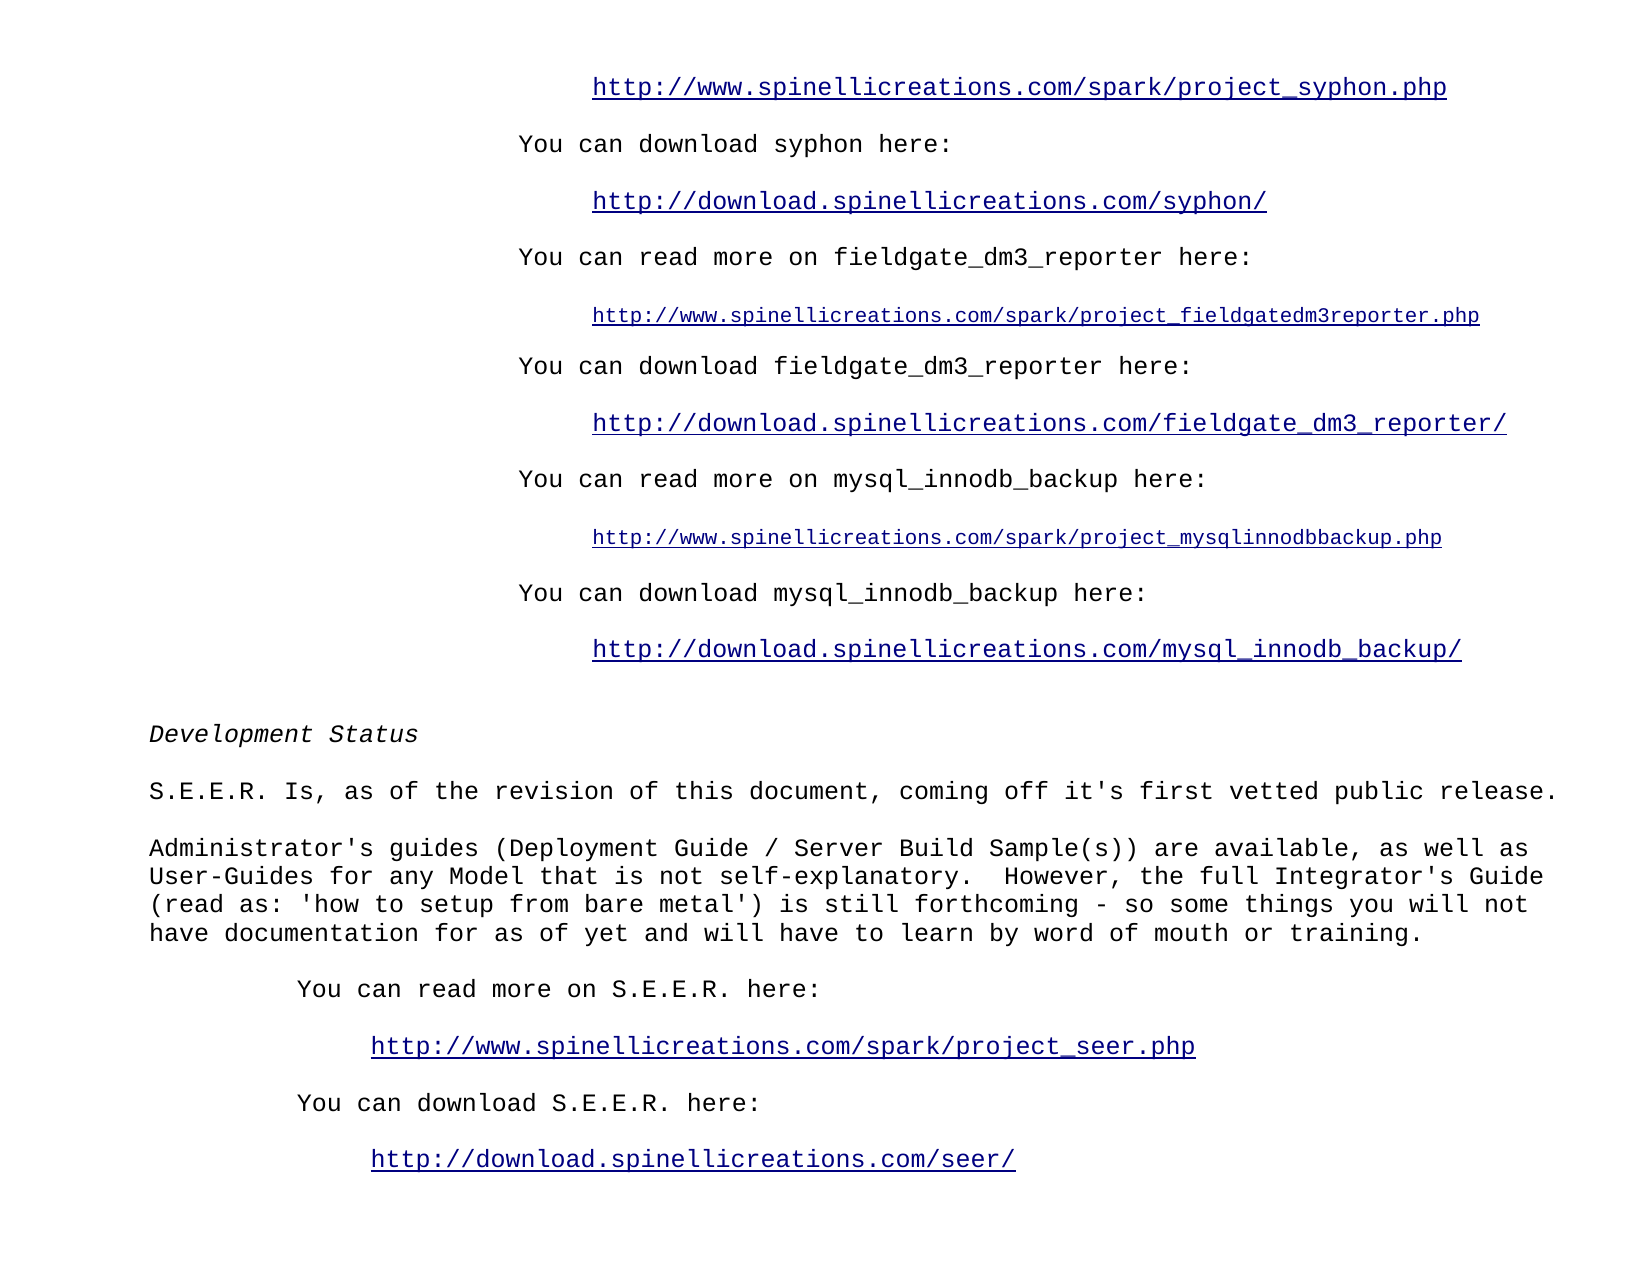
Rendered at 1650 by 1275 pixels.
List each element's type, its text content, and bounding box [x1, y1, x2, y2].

text Development Status [75, 722, 1575, 750]
text http://download.spinellicreations.com/fieldgate_dm3_reporter/ [75, 410, 1575, 439]
text http://download.spinellicreations.com/seer/ [75, 1147, 1575, 1175]
text You can download fieldgate_dm3_reporter here: [75, 354, 1575, 382]
text You can read more on mysql_innodb_backup here: [75, 467, 1575, 495]
text You can read more on fieldgate_dm3_reporter here: [75, 245, 1575, 273]
text You can read more on S.E.E.R. here: [75, 977, 1575, 1005]
text You can download syphon here: [75, 132, 1575, 160]
text http://www.spinellicreations.com/spark/project_mysqlinnodbbackup.php [75, 524, 1575, 552]
text You can download S.E.E.R. here: [75, 1090, 1575, 1119]
text http://www.spinellicreations.com/spark/project_syphon.php [75, 75, 1575, 103]
text Administrator's guides (Deployment Guide / Server Build Sample(s)) are available, as well as User-Guides for any Model that is not self-explanatory. However, the full Integrator's Guide (read as: 'how to setup from bare metal') is still forthcoming - so some things you will not have documentation for as of yet and will have to learn by word of mouth or training. [75, 835, 1575, 949]
text http://www.spinellicreations.com/spark/project_seer.php [75, 1034, 1575, 1062]
text You can download mysql_innodb_backup here: [75, 580, 1575, 609]
text http://download.spinellicreations.com/syphon/ [75, 188, 1575, 217]
text S.E.E.R. Is, as of the revision of this document, coming off it's first vetted public release. [75, 779, 1575, 807]
text http://www.spinellicreations.com/spark/project_fieldgatedm3reporter.php [75, 302, 1575, 330]
text http://download.spinellicreations.com/mysql_innodb_backup/ [75, 637, 1575, 665]
